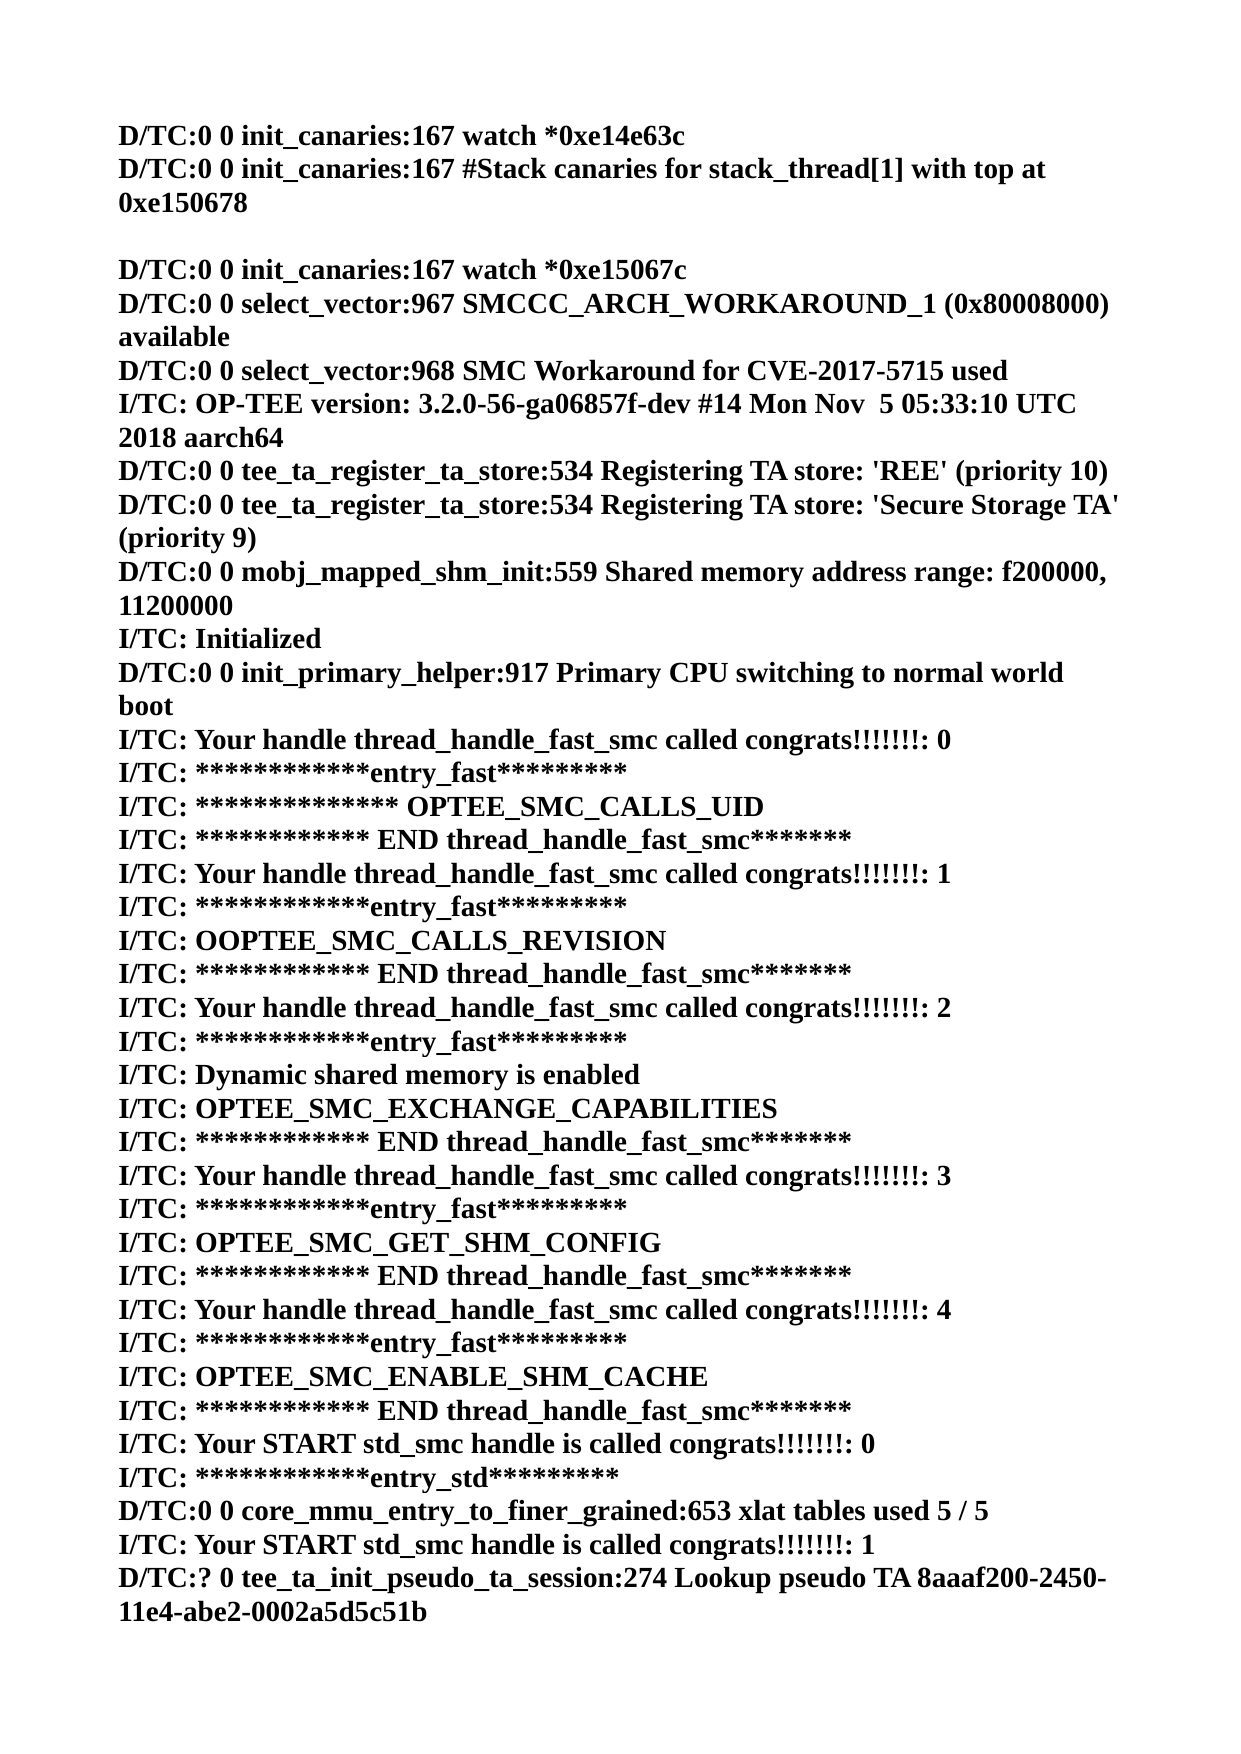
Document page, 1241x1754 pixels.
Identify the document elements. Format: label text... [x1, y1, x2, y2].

text I/TC: ************entry_fast********* [118, 755, 1122, 789]
text D/TC:0 0 tee_ta_register_ta_store:534 Registering TA store: 'REE' (priority 10) [118, 453, 1122, 487]
text D/TC:? 0 tee_ta_init_pseudo_ta_session:274 Lookup pseudo TA 8aaaf200-2450-11e4-abe2-0002a5d5c51b [118, 1560, 1122, 1627]
text I/TC: OOPTEE_SMC_CALLS_REVISION [118, 923, 1122, 957]
text D/TC:0 0 init_canaries:167 watch *0xe14e63c [118, 118, 1122, 152]
text I/TC: ************ END thread_handle_fast_smc******* [118, 822, 1122, 856]
text I/TC: ************entry_fast********* [118, 1024, 1122, 1057]
text I/TC: Dynamic shared memory is enabled [118, 1057, 1122, 1091]
text D/TC:0 0 tee_ta_register_ta_store:534 Registering TA store: 'Secure Storage TA' (priority 9) [118, 487, 1122, 554]
text I/TC: Your handle thread_handle_fast_smc called congrats!!!!!!!: 3 [118, 1158, 1122, 1191]
text I/TC: Your handle thread_handle_fast_smc called congrats!!!!!!!: 0 [118, 722, 1122, 755]
text I/TC: Your handle thread_handle_fast_smc called congrats!!!!!!!: 1 [118, 856, 1122, 889]
text D/TC:0 0 mobj_mapped_shm_init:559 Shared memory address range: f200000, 11200000 [118, 554, 1122, 621]
text I/TC: ************ END thread_handle_fast_smc******* [118, 957, 1122, 990]
text I/TC: ************ END thread_handle_fast_smc******* [118, 1124, 1122, 1158]
text I/TC: ************entry_fast********* [118, 1326, 1122, 1359]
text D/TC:0 0 core_mmu_entry_to_finer_grained:653 xlat tables used 5 / 5 [118, 1493, 1122, 1527]
text I/TC: OP-TEE version: 3.2.0-56-ga06857f-dev #14 Mon Nov 5 05:33:10 UTC 2018 aarch64 [118, 386, 1122, 453]
text D/TC:0 0 init_canaries:167 #Stack canaries for stack_thread[1] with top at 0xe150678 [118, 152, 1122, 219]
text I/TC: OPTEE_SMC_GET_SHM_CONFIG [118, 1225, 1122, 1258]
text I/TC: Your handle thread_handle_fast_smc called congrats!!!!!!!: 2 [118, 990, 1122, 1024]
text I/TC: ************ END thread_handle_fast_smc******* [118, 1393, 1122, 1426]
text I/TC: ************entry_fast********* [118, 889, 1122, 923]
text I/TC: ************entry_fast********* [118, 1191, 1122, 1225]
text I/TC: OPTEE_SMC_ENABLE_SHM_CACHE [118, 1359, 1122, 1393]
text I/TC: ************** OPTEE_SMC_CALLS_UID [118, 789, 1122, 822]
text D/TC:0 0 select_vector:967 SMCCC_ARCH_WORKAROUND_1 (0x80008000) available [118, 286, 1122, 353]
text I/TC: Your START std_smc handle is called congrats!!!!!!!: 1 [118, 1527, 1122, 1560]
text I/TC: Your START std_smc handle is called congrats!!!!!!!: 0 [118, 1426, 1122, 1460]
text I/TC: Your handle thread_handle_fast_smc called congrats!!!!!!!: 4 [118, 1292, 1122, 1326]
text I/TC: ************ END thread_handle_fast_smc******* [118, 1258, 1122, 1292]
text I/TC: ************entry_std********* [118, 1460, 1122, 1493]
text D/TC:0 0 init_primary_helper:917 Primary CPU switching to normal world boot [118, 655, 1122, 722]
text D/TC:0 0 select_vector:968 SMC Workaround for CVE-2017-5715 used [118, 353, 1122, 386]
text I/TC: Initialized [118, 621, 1122, 655]
text I/TC: OPTEE_SMC_EXCHANGE_CAPABILITIES [118, 1091, 1122, 1124]
text D/TC:0 0 init_canaries:167 watch *0xe15067c [118, 252, 1122, 286]
